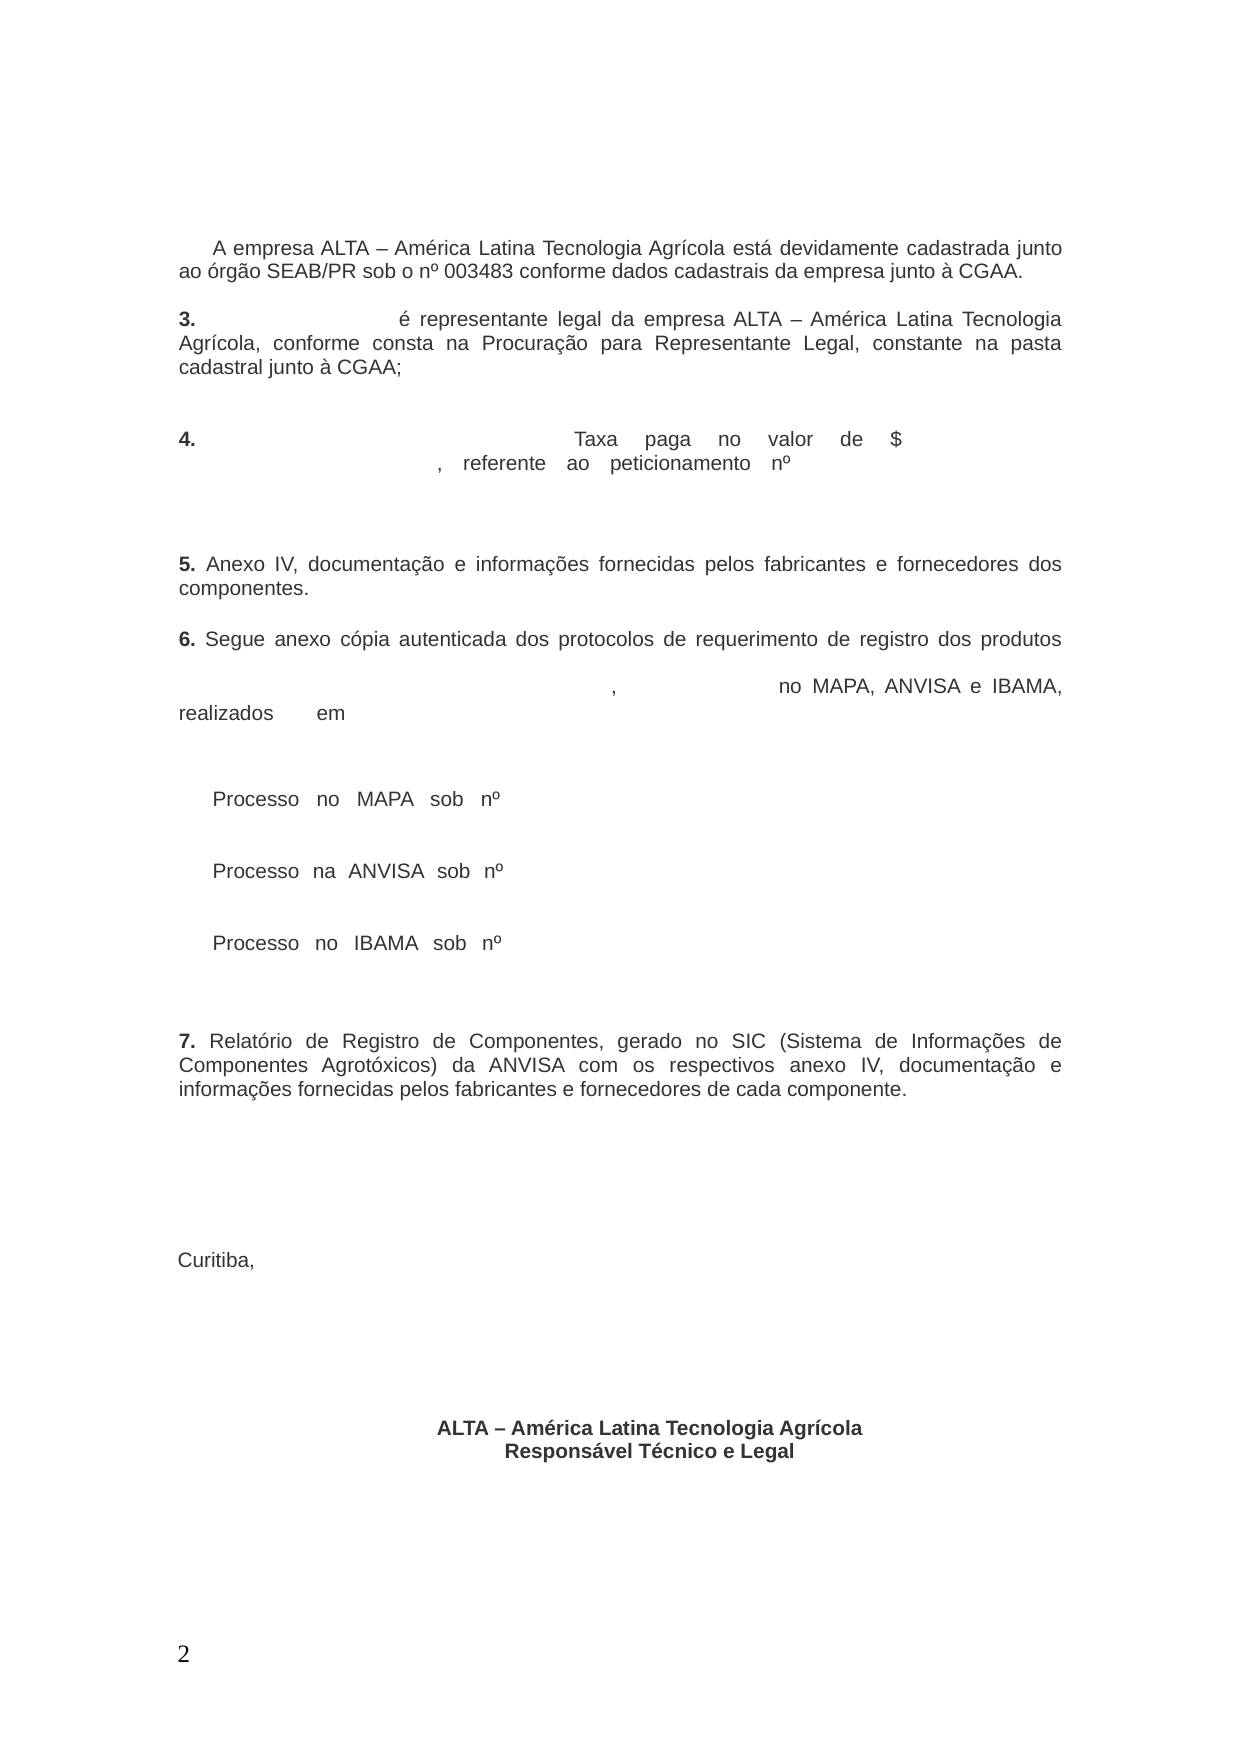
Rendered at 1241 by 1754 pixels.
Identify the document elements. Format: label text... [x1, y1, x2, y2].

text Processo na ANVISA sob nº <for each="process in processes(o, 'ANVISA')"> <if test="process.open_official_letter_id"> <process.open_official_letter_id.protocol> </if> </for> [178, 858, 1063, 930]
text Processo no IBAMA sob nº <for each="process in processes(o, 'IBAMA')"> <if test="process.open_official_letter_id"> <process.open_official_letter_id.protocol> </if> </for> [178, 930, 1063, 1002]
text Curitiba, <today()> [177, 1248, 1122, 1272]
text <o.proxy_id.function> <o.proxy_id.name> <o.proxy_id.state_registration_code> [177, 1463, 1122, 1487]
text Processo no MAPA sob nº <for each="process in processes(o, 'MAPA')"> <if test="process.open_official_letter_id"> <process.open_official_letter_id.protocol> </if> </for> [178, 787, 1063, 858]
text ALTA – América Latina Tecnologia Agrícola [177, 1415, 1122, 1439]
list 4. <for each="tax in o.tax_ids">Taxa paga no valor de $ <tax.amount> <tax.currency_id.name> , referente ao peticionamento nº <for each="process in processes(o, 'ANVISA')"> <process.petitioning_number> </for> </for> [178, 427, 1063, 499]
list 5. Anexo IV, documentação e informações fornecidas pelos fabricantes e fornecedores dos componentes. [178, 552, 1063, 599]
list 6. Segue anexo cópia autenticada dos protocolos de requerimento de registro dos produtos <for each="comp in o.component_registry_detail_ids"> <for each="pf in comp.formulated_product_ids"> <pf.name>, </for> </for> no MAPA, ANVISA e IBAMA, realizados em <for each="process in processes(o, 'MAPA')"> <if test="process.open_official_letter_id"> <process.open_official_letter_id.protocol_date> </if> </for> [178, 626, 1063, 784]
list 3. <o.proxy_id.name> é representante legal da empresa ALTA – América Latina Tecnologia Agrícola, conforme consta na Procuração para Representante Legal, constante na pasta cadastral junto à CGAA; [178, 307, 1063, 379]
text A empresa ALTA – América Latina Tecnologia Agrícola está devidamente cadastrada junto ao órgão SEAB/PR sob o nº 003483 conforme dados cadastrais da empresa junto à CGAA. [178, 235, 1063, 283]
text Responsável Técnico e Legal [177, 1439, 1122, 1463]
list 7. Relatório de Registro de Componentes, gerado no SIC (Sistema de Informações de Componentes Agrotóxicos) da ANVISA com os respectivos anexo IV, documentação e informações fornecidas pelos fabricantes e fornecedores de cada componente. [178, 1029, 1063, 1101]
